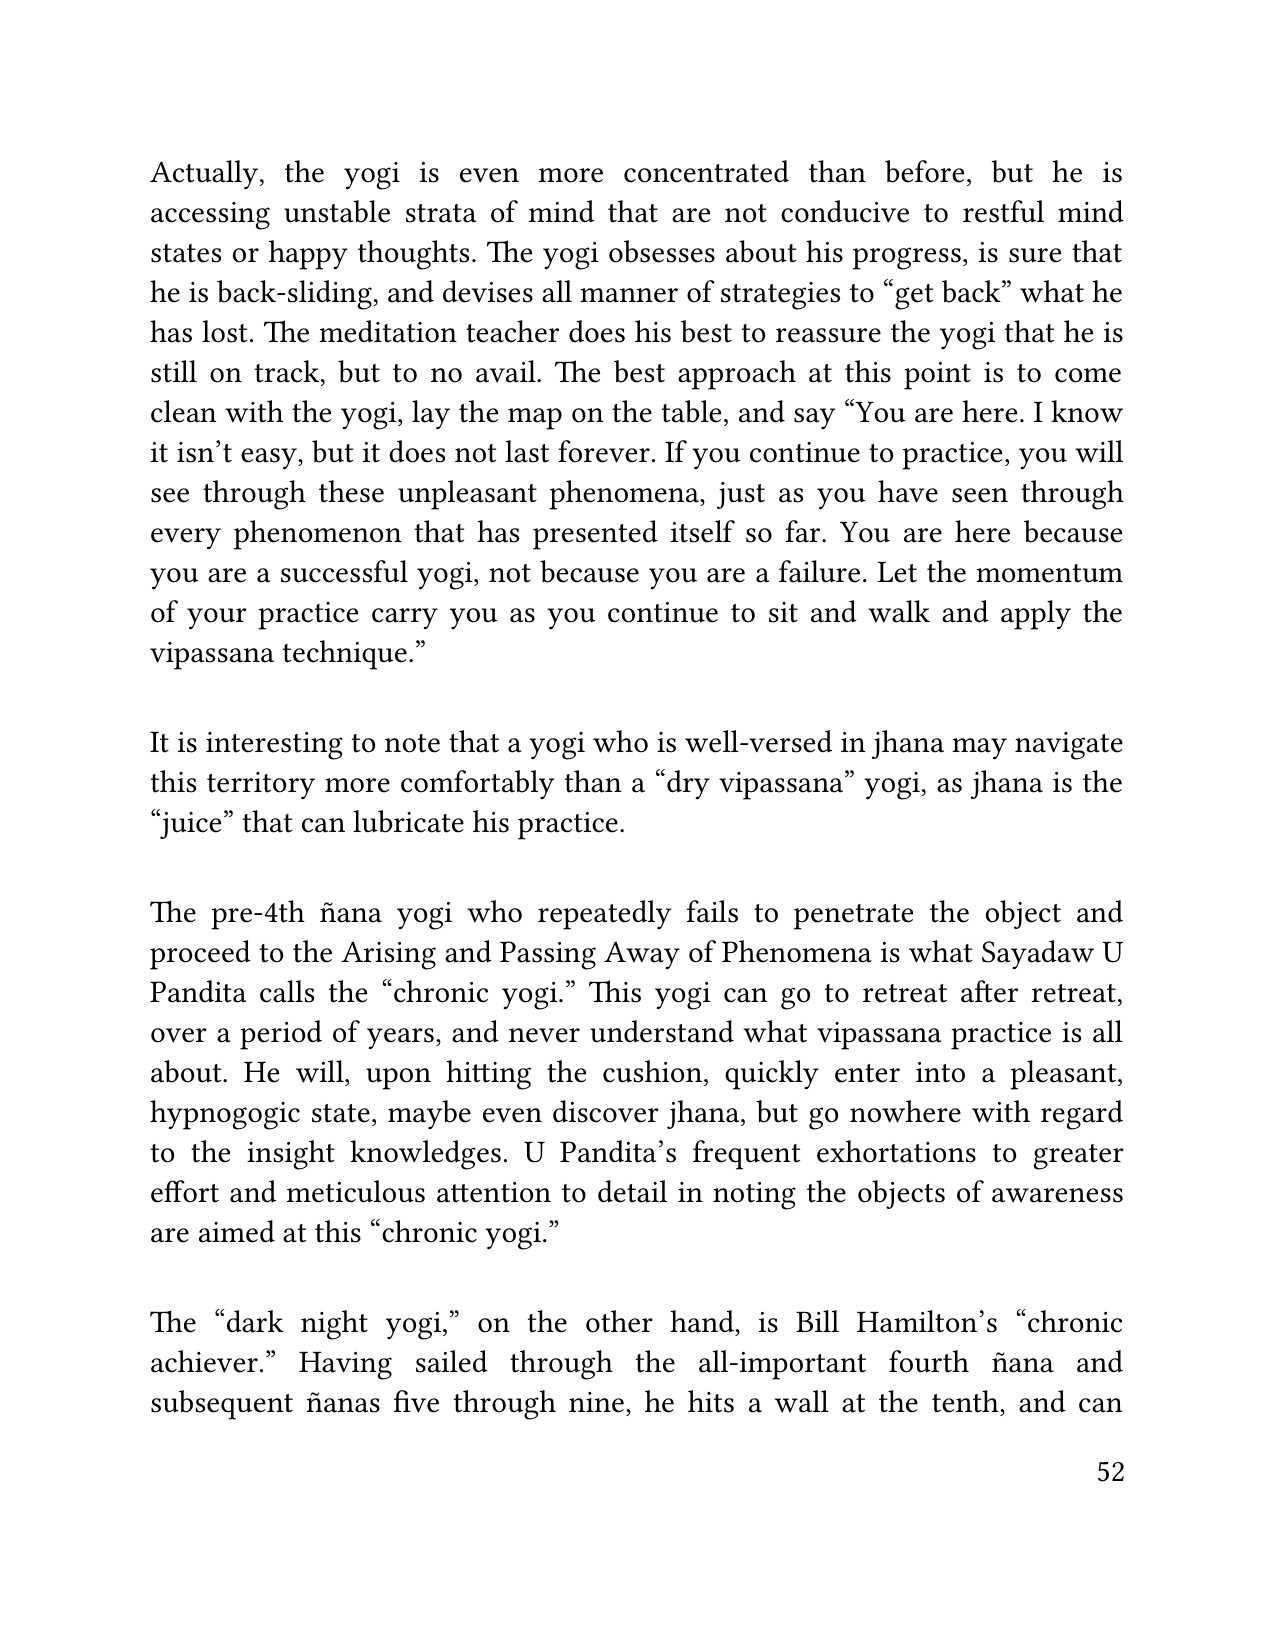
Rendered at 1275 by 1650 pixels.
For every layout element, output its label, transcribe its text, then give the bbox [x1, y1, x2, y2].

text Actually, the yogi is even more concentrated than before, but he is accessing unstable strata of mind that are not conducive to restful mind states or happy thoughts. The yogi obsesses about his progress, is sure that he is back-sliding, and devises all manner of strategies to “get back” what he has lost. The meditation teacher does his best to reassure the yogi that he is still on track, but to no avail. The best approach at this point is to come clean with the yogi, lay the map on the table, and say “You are here. I know it isn’t easy, but it does not last forever. If you continue to practice, you will see through these unpleasant phenomena, just as you have seen through every phenomenon that has presented itself so far. You are here because you are a successful yogi, not because you are a failure. Let the momentum of your practice carry you as you continue to sit and walk and apply the vipassana technique.” [150, 150, 1125, 670]
text The pre-4th ñana yogi who repeatedly fails to penetrate the object and proceed to the Arising and Passing Away of Phenomena is what Sayadaw U Pandita calls the “chronic yogi.” This yogi can go to retreat after retreat, over a period of years, and never understand what vipassana practice is all about. He will, upon hitting the cushion, quickly enter into a pleasant, hypnogogic state, maybe even discover jhana, but go nowhere with regard to the insight knowledges. U Pandita’s frequent exhortations to greater effort and meticulous attention to detail in noting the objects of awareness are aimed at this “chronic yogi.” [150, 890, 1125, 1250]
text The “dark night yogi,” on the other hand, is Bill Hamilton’s “chronic achiever.” Having sailed through the all-important fourth ñana and subsequent ñanas five through nine, he hits a wall at the tenth, and can [150, 1300, 1125, 1420]
text It is interesting to note that a yogi who is well-versed in jhana may navigate this territory more comfortably than a “dry vipassana” yogi, as jhana is the “juice” that can lubricate his practice. [150, 720, 1125, 840]
